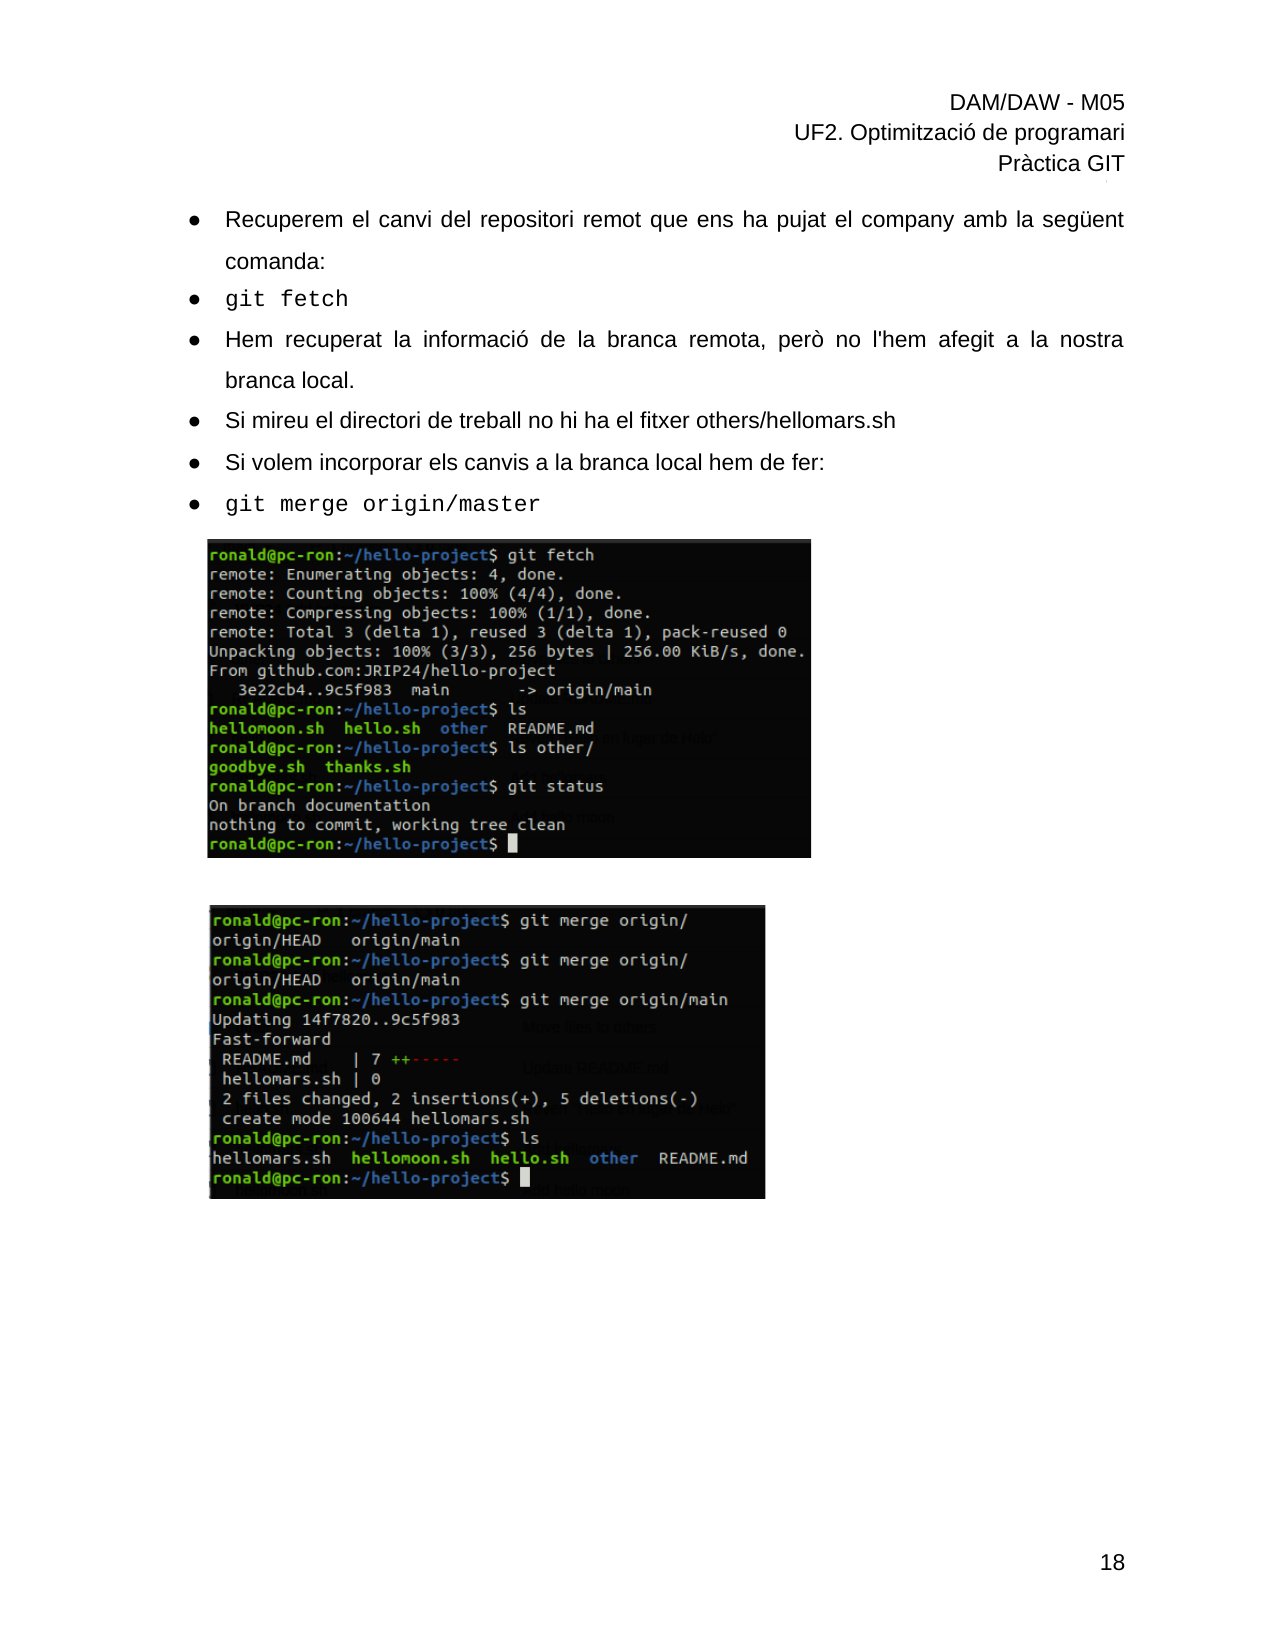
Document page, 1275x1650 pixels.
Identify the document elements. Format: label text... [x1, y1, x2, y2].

list Si mireu el directori de treball no hi ha el fitxer others/hellomars.sh [187, 407, 1125, 435]
list git fetch [187, 287, 1125, 313]
list Si volem incorporar els canvis a la branca local hem de fer: [187, 449, 1125, 478]
picture [207, 539, 812, 858]
picture [208, 905, 766, 1199]
list Hem recuperat la informació de la branca remota, però no l'hem afegit a la nostra branca local. [187, 326, 1125, 394]
list Recuperem el canvi del repositori remot que ens ha pujat el company amb la següent comanda: [187, 206, 1125, 274]
list git merge origin/master [187, 492, 1125, 518]
